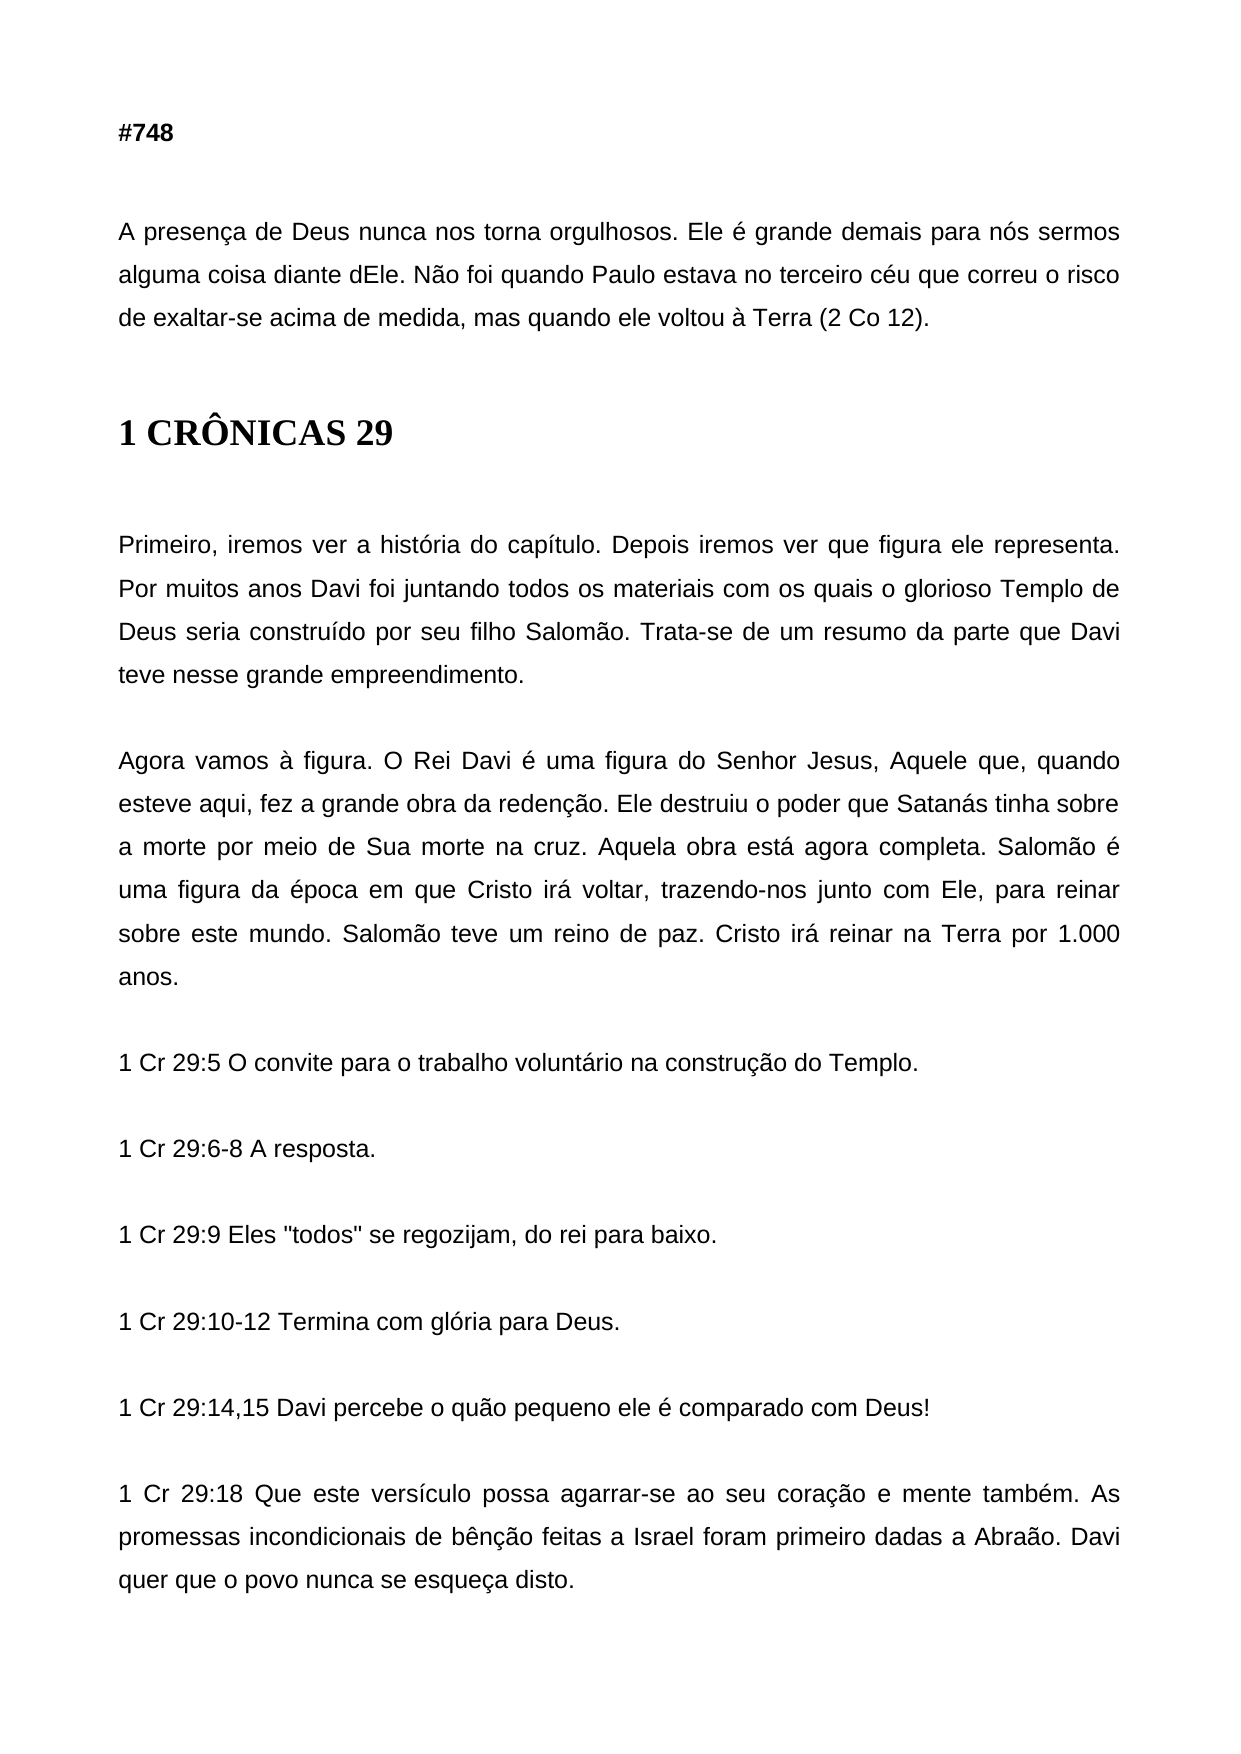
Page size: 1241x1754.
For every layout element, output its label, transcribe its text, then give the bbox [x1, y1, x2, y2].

text 1 Cr 29:5 O convite para o trabalho voluntário na construção do Templo. [118, 1048, 1122, 1077]
text 1 Cr 29:10-12 Termina com glória para Deus. [118, 1307, 1122, 1336]
text 1 Cr 29:18 Que este versículo possa agarrar-se ao seu coração e mente também. As promessas incondicionais de bênção feitas a Israel foram primeiro dadas a Abraão. Davi quer que o povo nunca se esqueça disto. [118, 1479, 1122, 1594]
subtitle 1 CRÔNICAS 29 [118, 410, 1122, 453]
subtitle #748 [118, 118, 1122, 147]
text Primeiro, iremos ver a história do capítulo. Depois iremos ver que figura ele representa. Por muitos anos Davi foi juntando todos os materiais com os quais o glorioso Templo de Deus seria construído por seu filho Salomão. Trata-se de um resumo da parte que Davi teve nesse grande empreendimento. [118, 531, 1122, 689]
text A presença de Deus nunca nos torna orgulhosos. Ele é grande demais para nós sermos alguma coisa diante dEle. Não foi quando Paulo estava no terceiro céu que correu o risco de exaltar-se acima de medida, mas quando ele voltou à Terra (2 Co 12). [118, 217, 1122, 332]
text Agora vamos à figura. O Rei Davi é uma figura do Senhor Jesus, Aquele que, quando esteve aqui, fez a grande obra da redenção. Ele destruiu o poder que Satanás tinha sobre a morte por meio de Sua morte na cruz. Aquela obra está agora completa. Salomão é uma figura da época em que Cristo irá voltar, trazendo-nos junto com Ele, para reinar sobre este mundo. Salomão teve um reino de paz. Cristo irá reinar na Terra por 1.000 anos. [118, 746, 1122, 991]
text 1 Cr 29:14,15 Davi percebe o quão pequeno ele é comparado com Deus! [118, 1393, 1122, 1422]
text 1 Cr 29:9 Eles "todos" se regozijam, do rei para baixo. [118, 1221, 1122, 1249]
text 1 Cr 29:6-8 A resposta. [118, 1134, 1122, 1163]
